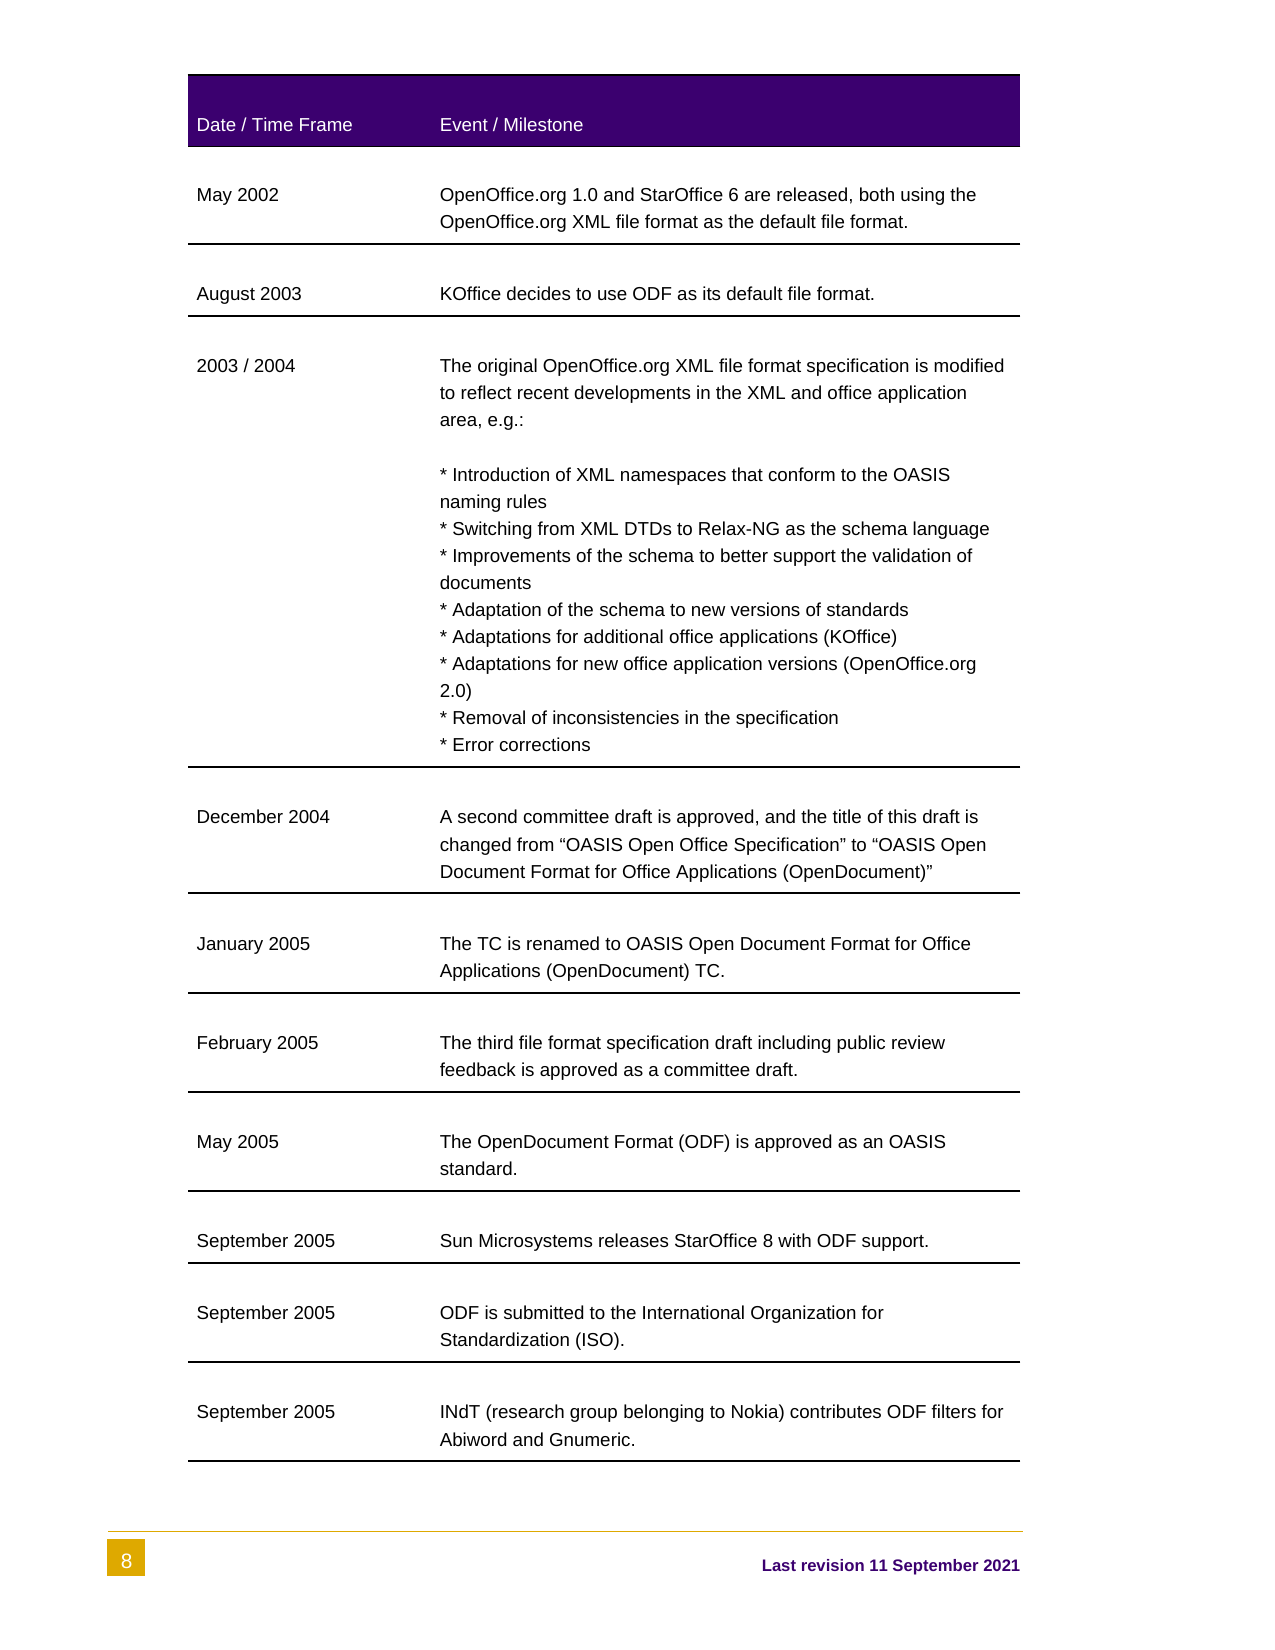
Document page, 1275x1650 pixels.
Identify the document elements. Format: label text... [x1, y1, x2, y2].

table_cell May 2002 [188, 147, 431, 243]
table_cell ODF is submitted to the International Organization for Standardization (ISO). [431, 1264, 1020, 1361]
table_cell A second committee draft is approved, and the title of this draft is changed from “OASIS Open Office Specification” to “OASIS Open Document Format for Office Applications (OpenDocument)” [431, 768, 1020, 892]
table_cell September 2005 [188, 1192, 431, 1262]
table_cell The TC is renamed to OASIS Open Document Format for Office Applications (OpenDocument) TC. [431, 895, 1020, 992]
table_cell September 2005 [188, 1363, 431, 1460]
table_cell August 2003 [188, 245, 431, 315]
table_cell OpenOffice.org 1.0 and StarOffice 6 are released, both using the OpenOffice.org XML file format as the default file format. [431, 147, 1020, 243]
table_cell February 2005 [188, 994, 431, 1091]
table_cell The original OpenOffice.org XML file format specification is modified to reflect recent developments in the XML and office application area, e.g.: * Introduction of XML namespaces that conform to the OASIS naming rules * Switching from XML DTDs to Relax-NG as the schema language * Improvements of the schema to better support the validation of documents * Adaptation of the schema to new versions of standards * Adaptations for additional office applications (KOffice) * Adaptations for new office application versions (OpenOffice.org 2.0) * Removal of inconsistencies in the specification * Error corrections [431, 317, 1020, 766]
table_cell The OpenDocument Format (ODF) is approved as an OASIS standard. [431, 1093, 1020, 1190]
table_cell The third file format specification draft including public review feedback is approved as a committee draft. [431, 994, 1020, 1091]
table_cell January 2005 [188, 895, 431, 992]
table_header Event / Milestone [431, 76, 1020, 146]
table_cell December 2004 [188, 768, 431, 892]
table_cell September 2005 [188, 1264, 431, 1361]
table_header Date / Time Frame [188, 76, 431, 146]
table_cell KOffice decides to use ODF as its default file format. [431, 245, 1020, 315]
table_cell INdT (research group belonging to Nokia) contributes ODF filters for Abiword and Gnumeric. [431, 1363, 1020, 1460]
table_cell Sun Microsystems releases StarOffice 8 with ODF support. [431, 1192, 1020, 1262]
table_cell May 2005 [188, 1093, 431, 1190]
table_cell 2003 / 2004 [188, 317, 431, 766]
